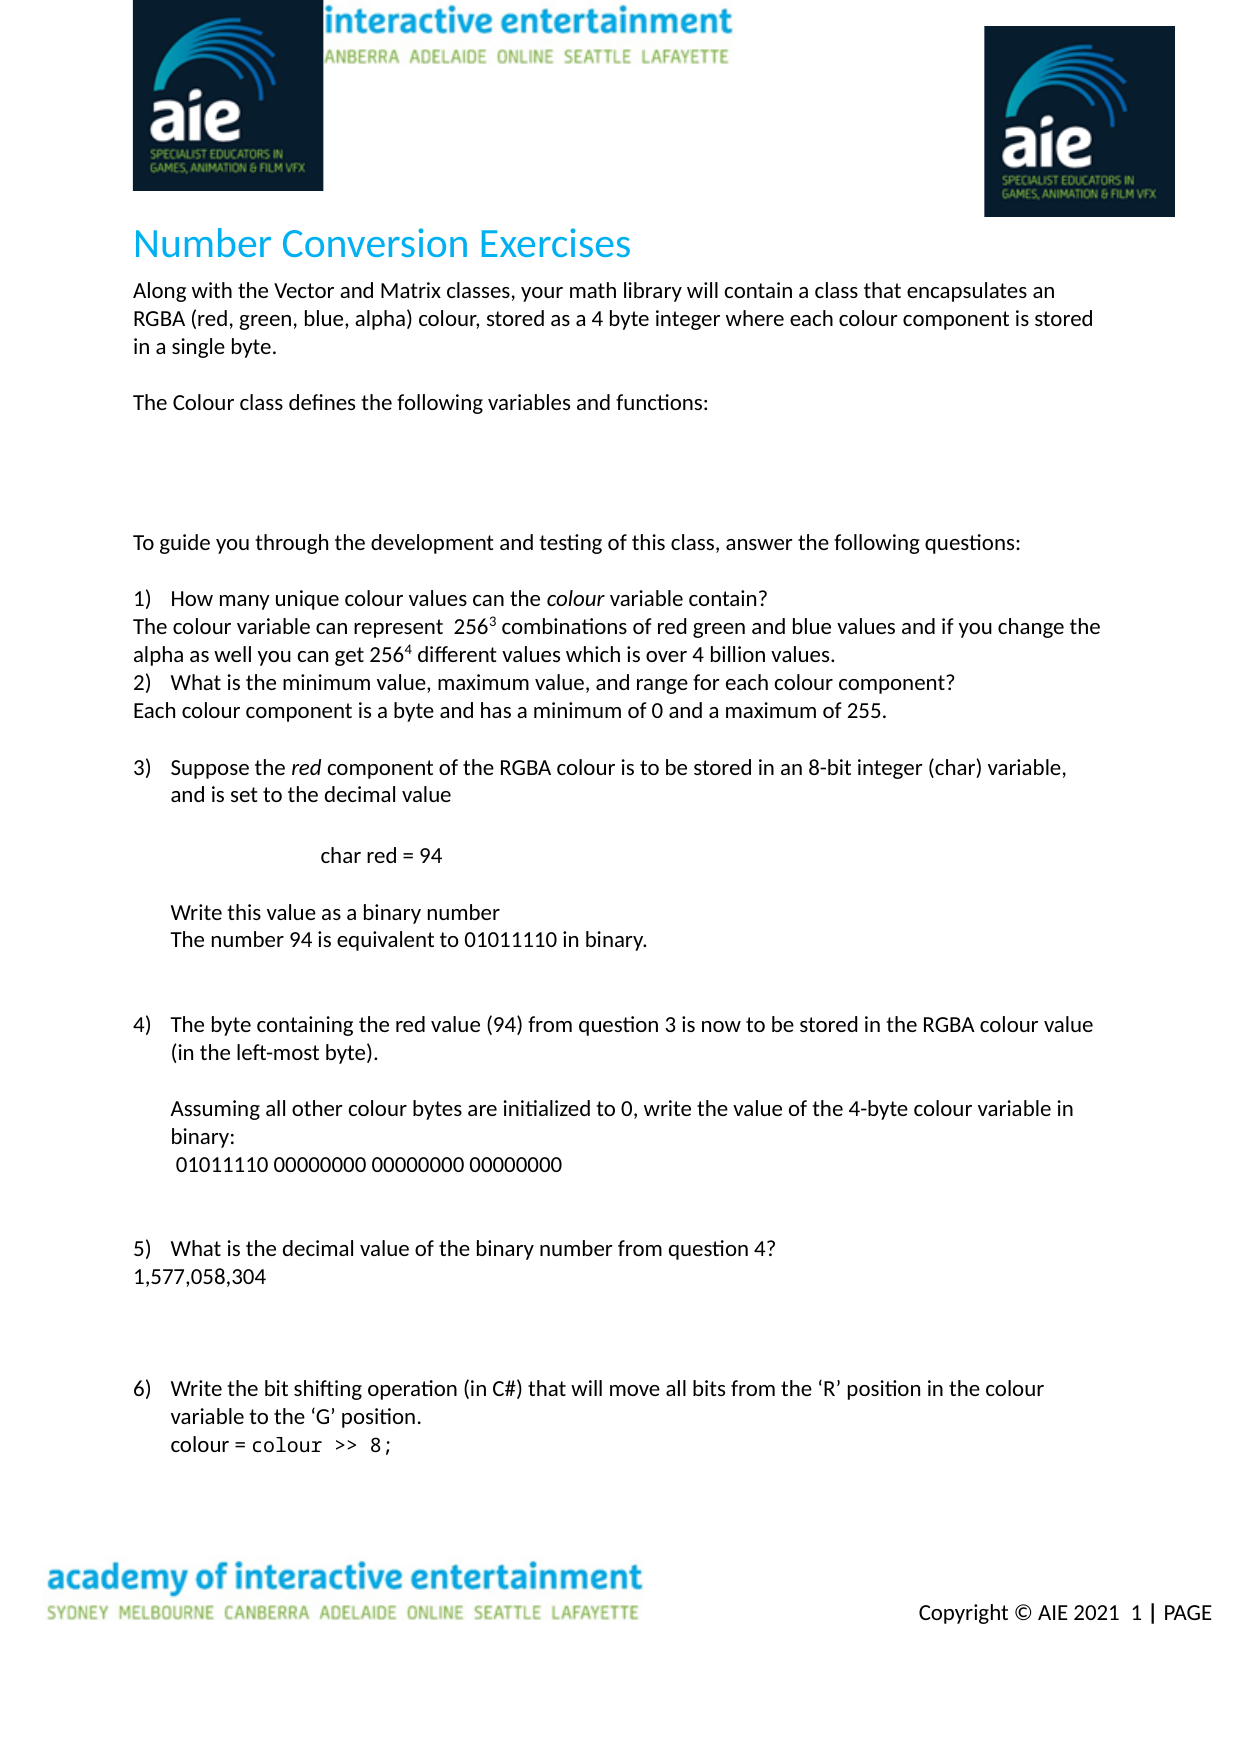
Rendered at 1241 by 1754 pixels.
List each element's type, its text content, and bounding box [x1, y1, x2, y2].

text The colour variable can represent 2563 combinations of red green and blue values and if you change the alpha as well you can get 2564 different values which is over 4 billion values. [133, 612, 1107, 668]
list How many unique colour values can the colour variable contain? [133, 584, 1107, 612]
subtitle Number Conversion Exercises [133, 179, 1107, 268]
list Write the bit shifting operation (in C#) that will move all bits from the ‘R’ position in the colour variable to the ‘G’ position. colour = colour >> 8; [133, 1374, 1107, 1514]
list The byte containing the red value (94) from question 3 is now to be stored in the RGBA colour value (in the left-most byte). [133, 1010, 1107, 1066]
text 1,577,058,304 [133, 1262, 1107, 1290]
list What is the minimum value, maximum value, and range for each colour component? [133, 668, 1107, 697]
list Suppose the red component of the RGBA colour is to be stored in an 8-bit integer (char) variable, and is set to the decimal value char red = 94 Write this value as a binary number [133, 753, 1107, 926]
list The number 94 is equivalent to 01011110 in binary. [170, 926, 1107, 1010]
text The Colour class defines the following variables and functions: [133, 388, 1107, 416]
text Along with the Vector and Matrix classes, your math library will contain a class that encapsulates an RGBA (red, green, blue, alpha) colour, stored as a 4 byte integer where each colour component is stored in a single byte. [133, 276, 1107, 360]
list What is the decimal value of the binary number from question 4? [133, 1234, 1107, 1262]
text To guide you through the development and testing of this class, answer the following questions: [133, 528, 1107, 556]
list Assuming all other colour bytes are initialized to 0, write the value of the 4-byte colour variable in binary: 01011110 00000000 00000000 00000000 [170, 1066, 1107, 1178]
text Each colour component is a byte and has a minimum of 0 and a maximum of 255. [133, 697, 1107, 724]
